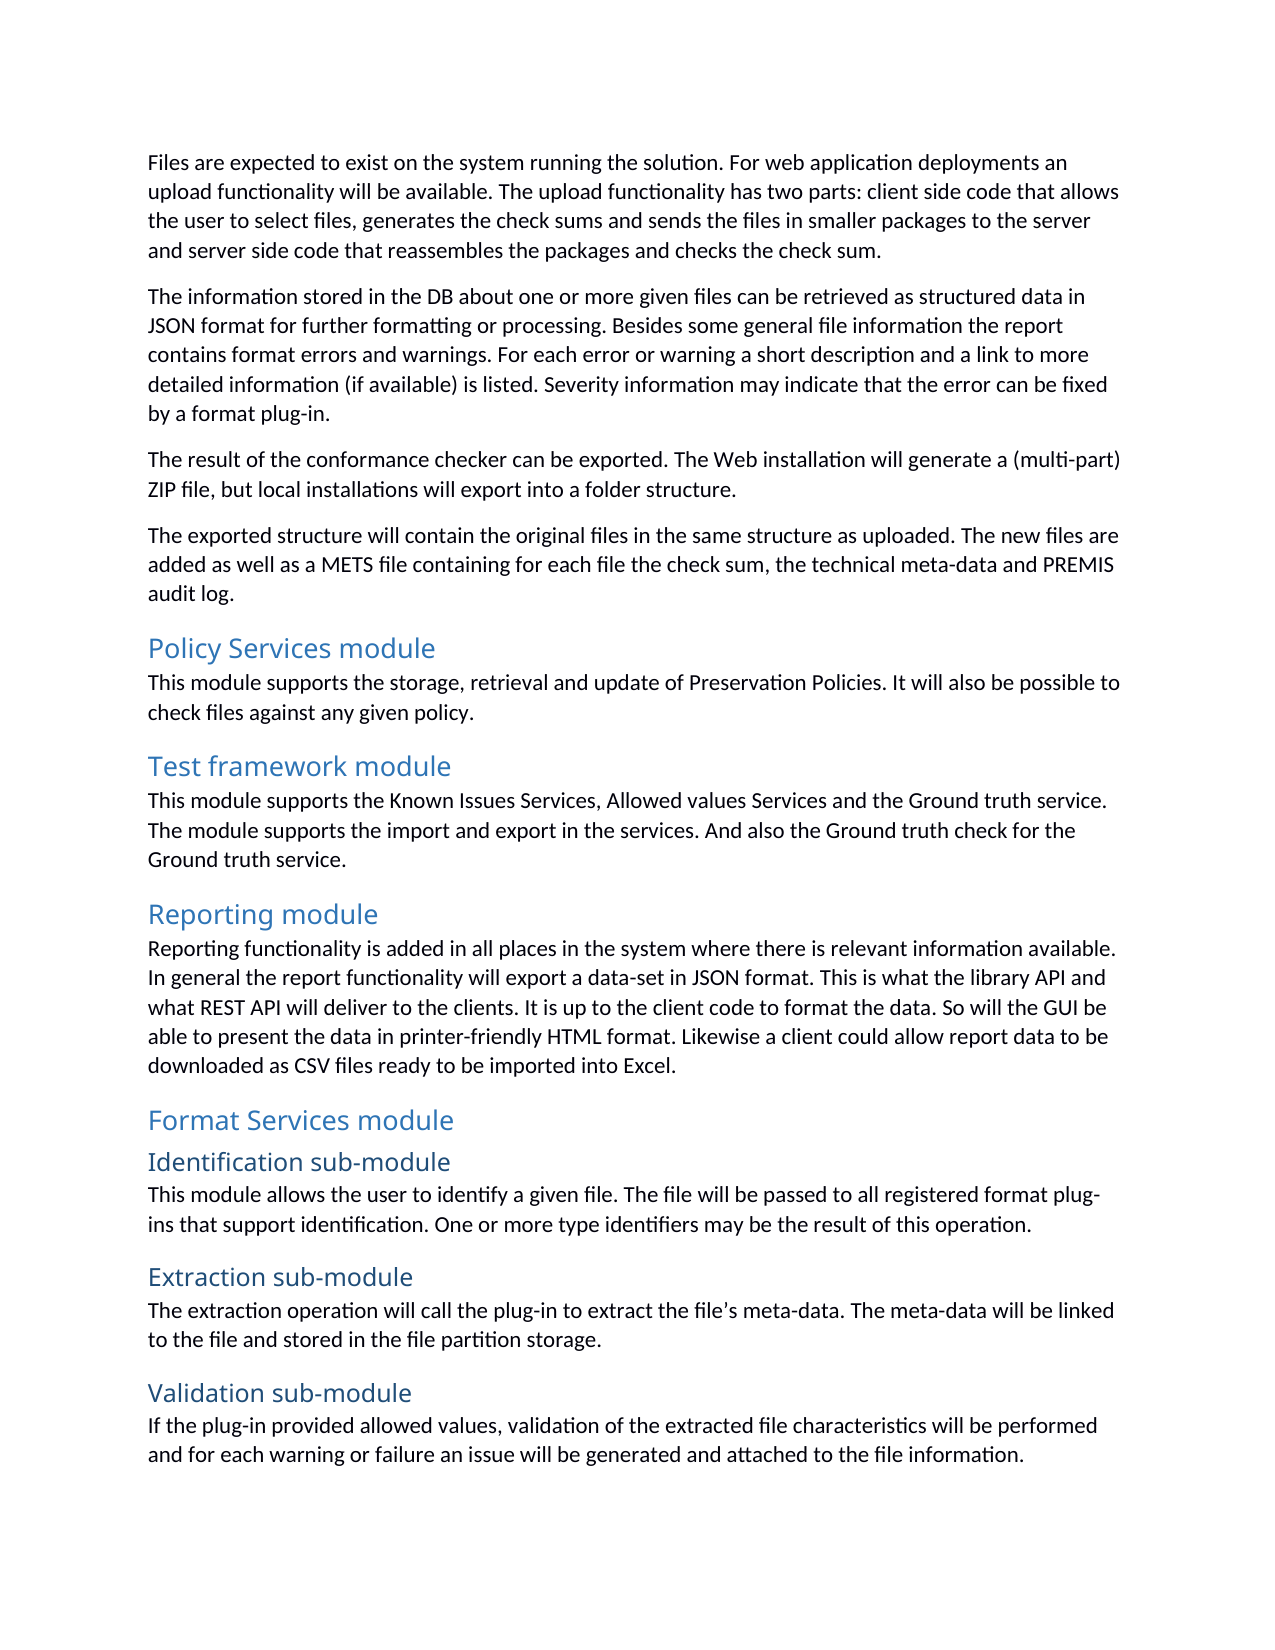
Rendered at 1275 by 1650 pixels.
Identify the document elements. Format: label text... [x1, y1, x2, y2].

text This module allows the user to identify a given file. The file will be passed to all registered format plug-ins that support identification. One or more type identifiers may be the result of this operation. [148, 1180, 1127, 1238]
subtitle Reporting module [148, 896, 1127, 932]
text Files are expected to exist on the system running the solution. For web application deployments an upload functionality will be available. The upload functionality has two parts: client side code that allows the user to select files, generates the check sums and sends the files in smaller packages to the server and server side code that reassembles the packages and checks the check sum. [148, 148, 1127, 264]
text The information stored in the DB about one or more given files can be retrieved as structured data in JSON format for further formatting or processing. Besides some general file information the report contains format errors and warnings. For each error or warning a short description and a link to more detailed information (if available) is listed. Severity information may indicate that the error can be fixed by a format plug-in. [148, 282, 1127, 427]
subtitle Format Services module [148, 1102, 1127, 1139]
text The extraction operation will call the plug-in to extract the file’s meta-data. The meta-data will be linked to the file and stored in the file partition storage. [148, 1296, 1127, 1353]
text This module supports the storage, retrieval and update of Preservation Policies. It will also be possible to check files against any given policy. [148, 668, 1127, 726]
text The result of the conformance checker can be exported. The Web installation will generate a (multi-part) ZIP file, but local installations will export into a folder structure. [148, 445, 1127, 503]
text Reporting functionality is added in all places in the system where there is relevant information available. In general the report functionality will export a data-set in JSON format. This is what the library API and what REST API will deliver to the clients. It is up to the client code to format the data. So will the GUI be able to present the data in printer-friendly HTML format. Likewise a client could allow report data to be downloaded as CSV files ready to be imported into Excel. [148, 934, 1127, 1080]
text This module supports the Known Issues Services, Allowed values Services and the Ground truth service. The module supports the import and export in the services. And also the Ground truth check for the Ground truth service. [148, 787, 1127, 873]
subtitle Validation sub-module [148, 1375, 1127, 1409]
subtitle Identification sub-module [148, 1145, 1127, 1179]
subtitle Test framework module [148, 748, 1127, 785]
text The exported structure will contain the original files in the same structure as uploaded. The new files are added as well as a METS file containing for each file the check sum, the technical meta-data and PREMIS audit log. [148, 521, 1127, 607]
text If the plug-in provided allowed values, validation of the extracted file characteristics will be performed and for each warning or failure an issue will be generated and attached to the file information. [148, 1411, 1127, 1468]
subtitle Extraction sub-module [148, 1260, 1127, 1294]
subtitle Policy Services module [148, 630, 1127, 667]
